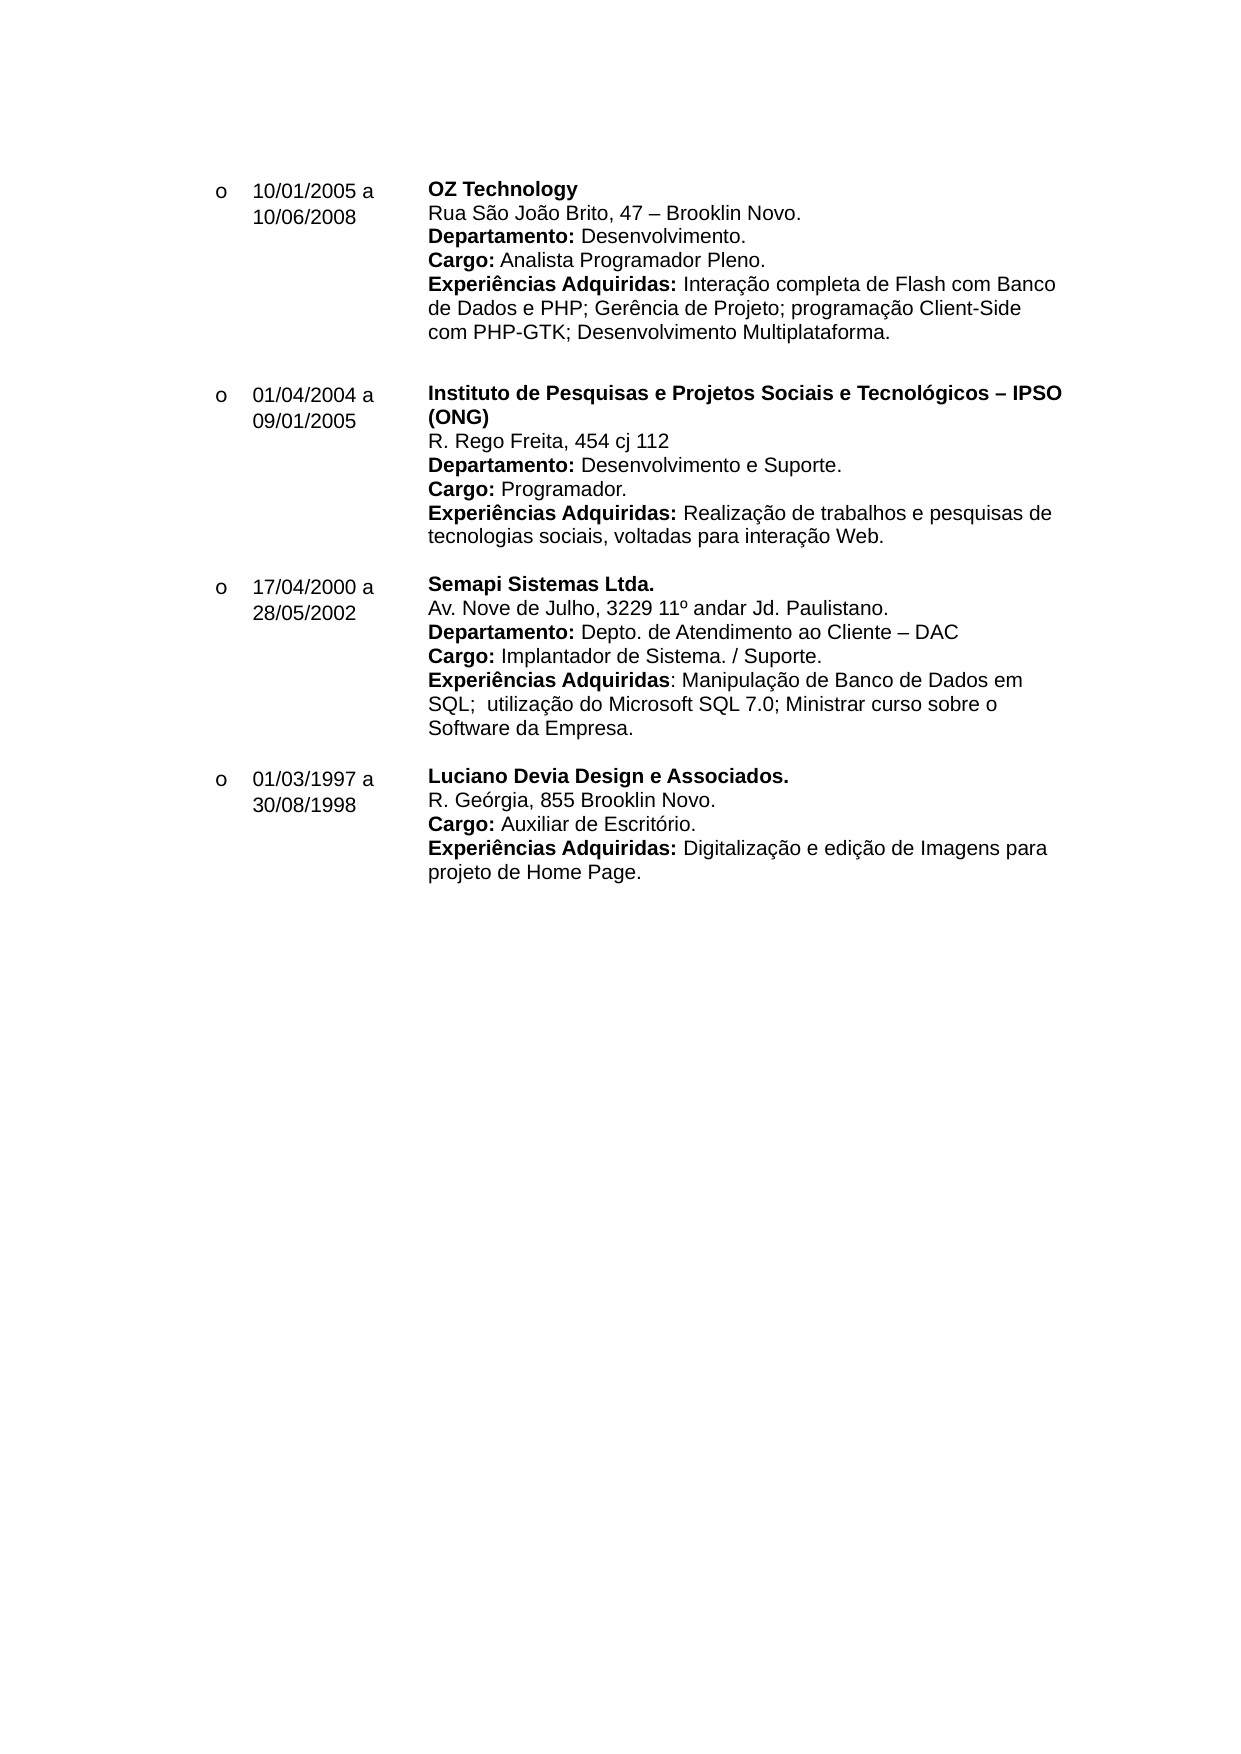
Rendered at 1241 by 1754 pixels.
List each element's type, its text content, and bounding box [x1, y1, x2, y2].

table_cell [428, 357, 1063, 381]
table_cell [428, 740, 1063, 764]
table_cell 01/04/2004 a 09/01/2005 [177, 381, 428, 548]
table_cell [177, 357, 428, 381]
table_cell [177, 740, 428, 764]
table_cell 01/03/1997 a 30/08/1998 [177, 764, 428, 884]
table_cell OZ Technology Rua São João Brito, 47 – Brooklin Novo. Departamento: Desenvolvimento. Cargo: Analista Programador Pleno. Experiências Adquiridas: Interação completa de Flash com Banco de Dados e PHP; Gerência de Projeto; programação Client-Side com PHP-GTK; Desenvolvimento Multiplataforma. [428, 176, 1063, 357]
table_cell 17/04/2000 a 28/05/2002 [177, 572, 428, 740]
table_cell Instituto de Pesquisas e Projetos Sociais e Tecnológicos – IPSO (ONG) R. Rego Freita, 454 cj 112 Departamento: Desenvolvimento e Suporte. Cargo: Programador. Experiências Adquiridas: Realização de trabalhos e pesquisas de tecnologias sociais, voltadas para interação Web. [428, 381, 1063, 548]
table_header [428, 148, 1063, 176]
table_cell [428, 548, 1063, 572]
table_header [177, 148, 428, 176]
table_cell Semapi Sistemas Ltda. Av. Nove de Julho, 3229 11º andar Jd. Paulistano. Departamento: Depto. de Atendimento ao Cliente – DAC Cargo: Implantador de Sistema. / Suporte. Experiências Adquiridas: Manipulação de Banco de Dados em SQL; utilização do Microsoft SQL 7.0; Ministrar curso sobre o Software da Empresa. [428, 572, 1063, 740]
table_cell 10/01/2005 a 10/06/2008 [177, 176, 428, 357]
table_cell Luciano Devia Design e Associados. R. Geórgia, 855 Brooklin Novo. Cargo: Auxiliar de Escritório. Experiências Adquiridas: Digitalização e edição de Imagens para projeto de Home Page. [428, 764, 1063, 884]
table_cell [177, 548, 428, 572]
